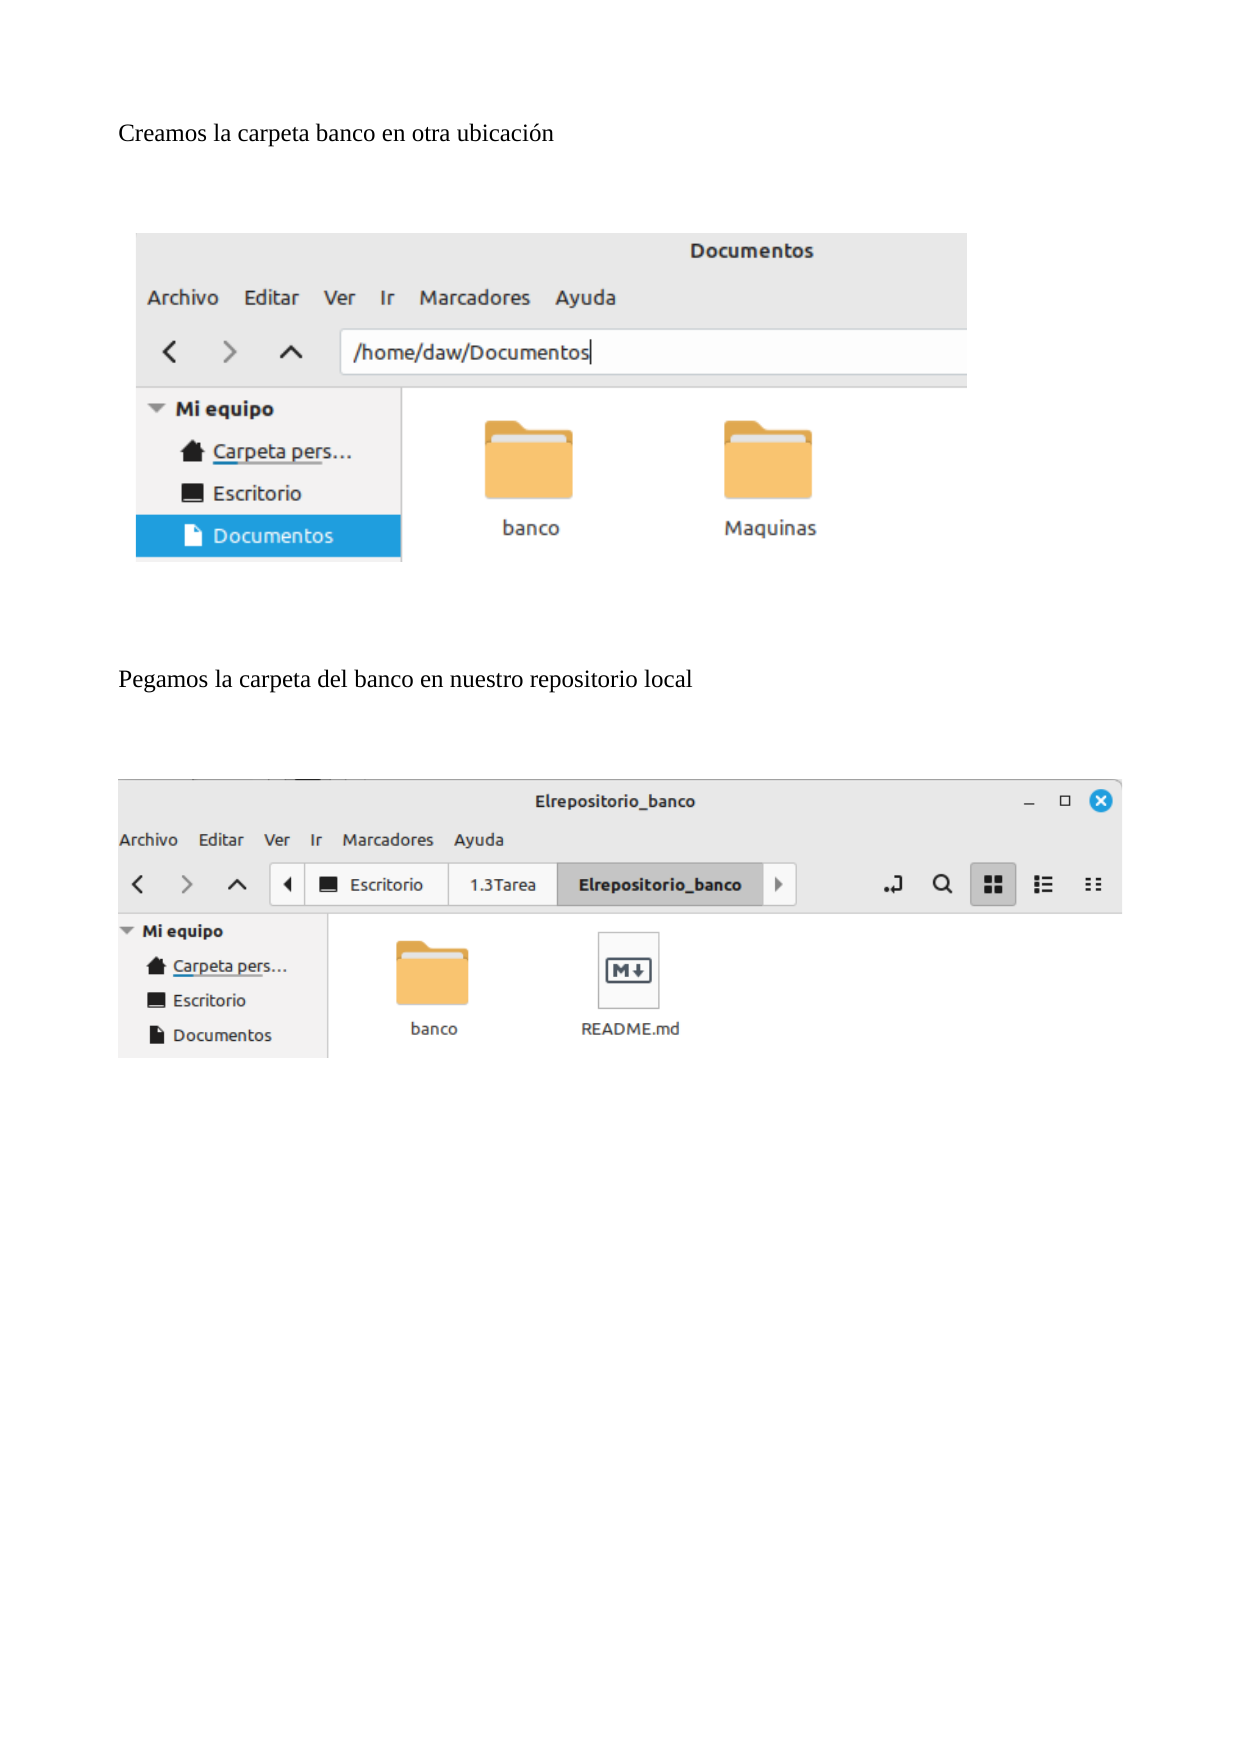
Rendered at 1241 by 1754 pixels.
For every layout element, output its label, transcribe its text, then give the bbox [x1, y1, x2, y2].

picture [135, 233, 967, 562]
text Pegamos la carpeta del banco en nuestro repositorio local [118, 664, 1122, 751]
picture [118, 779, 1123, 1058]
text Creamos la carpeta banco en otra ubicación [118, 118, 1122, 147]
